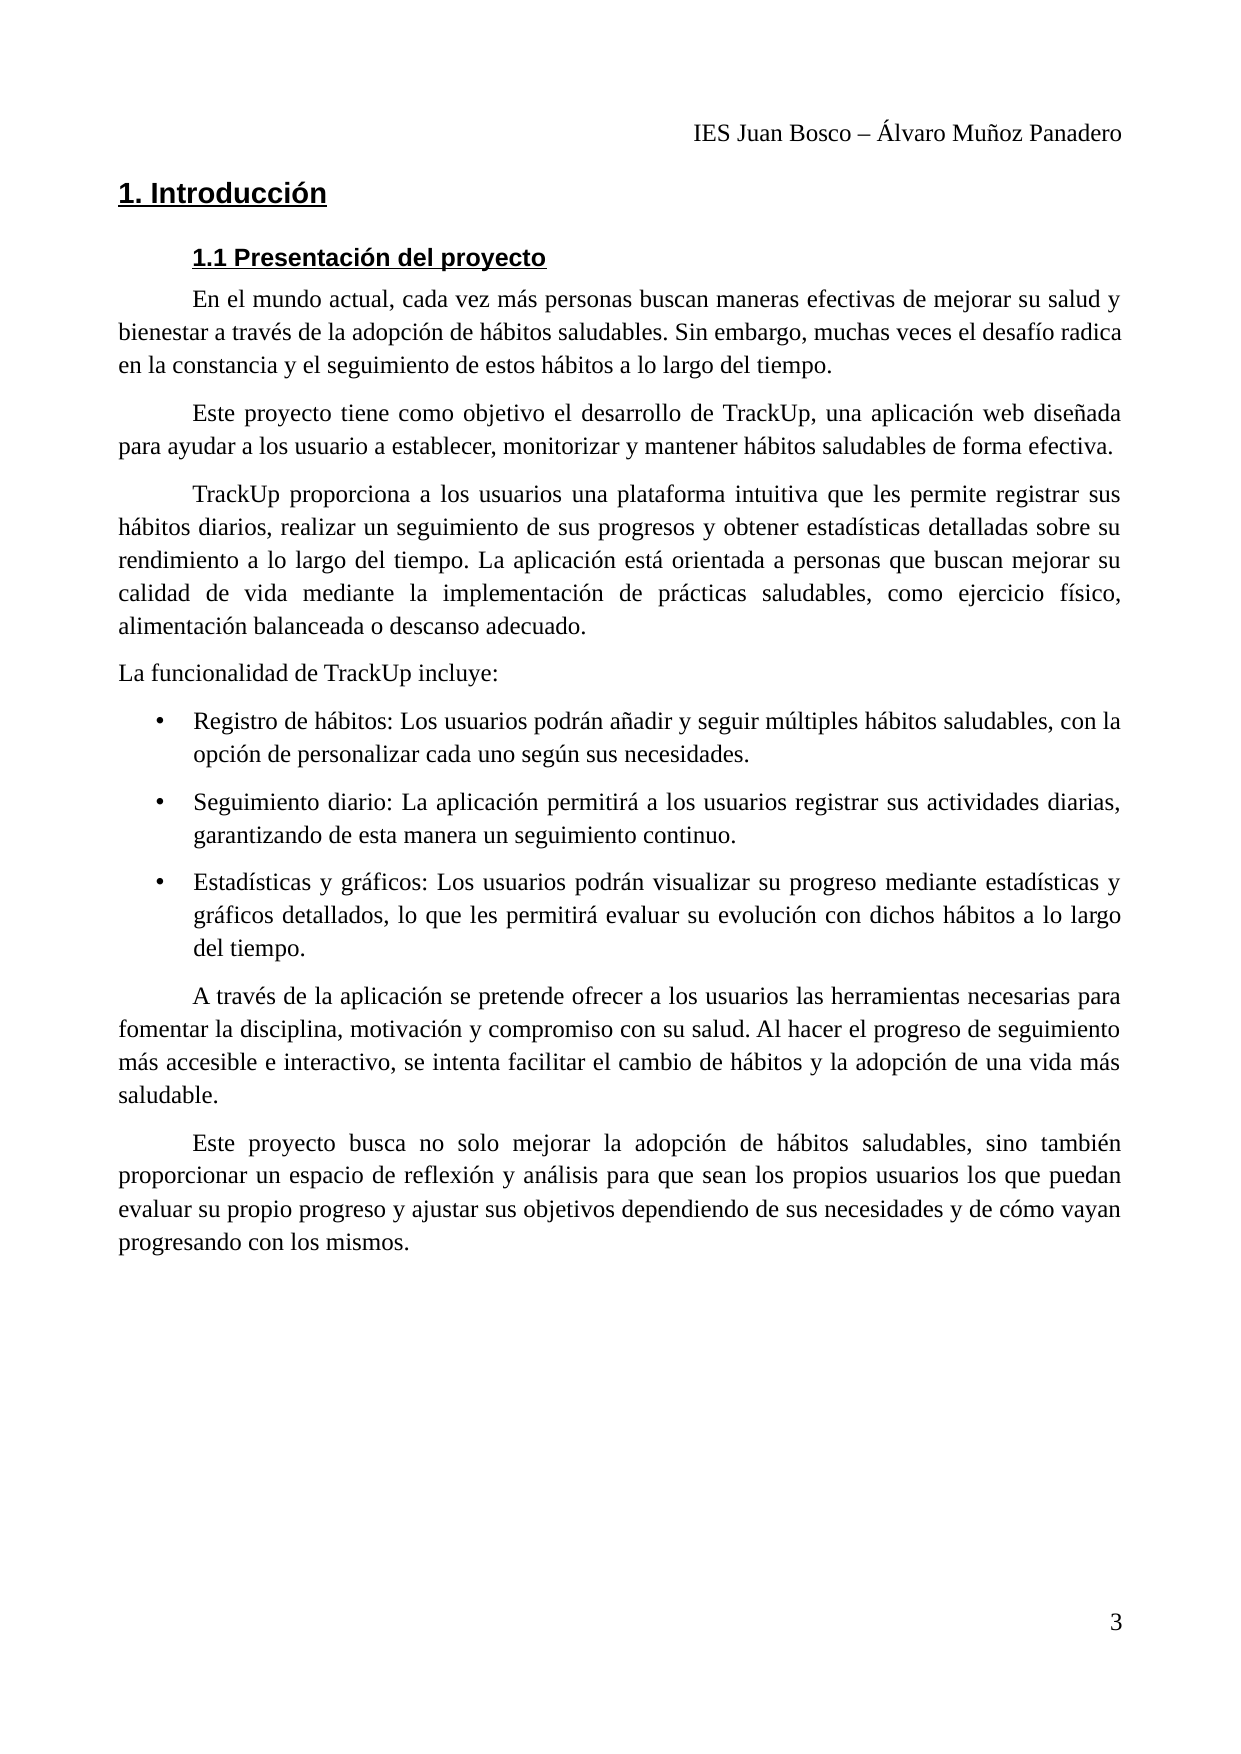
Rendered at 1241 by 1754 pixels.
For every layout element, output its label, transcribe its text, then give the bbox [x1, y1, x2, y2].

text TrackUp proporciona a los usuarios una plataforma intuitiva que les permite registrar sus hábitos diarios, realizar un seguimiento de sus progresos y obtener estadísticas detalladas sobre su rendimiento a lo largo del tiempo. La aplicación está orientada a personas que buscan mejorar su calidad de vida mediante la implementación de prácticas saludables, como ejercicio físico, alimentación balanceada o descanso adecuado. [118, 479, 1122, 639]
text La funcionalidad de TrackUp incluye: [118, 658, 1122, 687]
list Registro de hábitos: Los usuarios podrán añadir y seguir múltiples hábitos saludables, con la opción de personalizar cada uno según sus necesidades. [156, 706, 1122, 768]
subtitle 1.1 Presentación del proyecto [118, 243, 1122, 272]
list Seguimiento diario: La aplicación permitirá a los usuarios registrar sus actividades diarias, garantizando de esta manera un seguimiento continuo. [156, 787, 1122, 848]
text A través de la aplicación se pretende ofrecer a los usuarios las herramientas necesarias para fomentar la disciplina, motivación y compromiso con su salud. Al hacer el progreso de seguimiento más accesible e interactivo, se intenta facilitar el cambio de hábitos y la adopción de una vida más saludable. [118, 981, 1122, 1109]
list Estadísticas y gráficos: Los usuarios podrán visualizar su progreso mediante estadísticas y gráficos detallados, lo que les permitirá evaluar su evolución con dichos hábitos a lo largo del tiempo. [156, 867, 1122, 962]
text Este proyecto tiene como objetivo el desarrollo de TrackUp, una aplicación web diseñada para ayudar a los usuario a establecer, monitorizar y mantener hábitos saludables de forma efectiva. [118, 398, 1122, 460]
text En el mundo actual, cada vez más personas buscan maneras efectivas de mejorar su salud y bienestar a través de la adopción de hábitos saludables. Sin embargo, muchas veces el desafío radica en la constancia y el seguimiento de estos hábitos a lo largo del tiempo. [118, 284, 1122, 379]
subtitle 1. Introducción [118, 176, 1122, 210]
text Este proyecto busca no solo mejorar la adopción de hábitos saludables, sino también proporcionar un espacio de reflexión y análisis para que sean los propios usuarios los que puedan evaluar su propio progreso y ajustar sus objetivos dependiendo de sus necesidades y de cómo vayan progresando con los mismos. [118, 1128, 1122, 1255]
